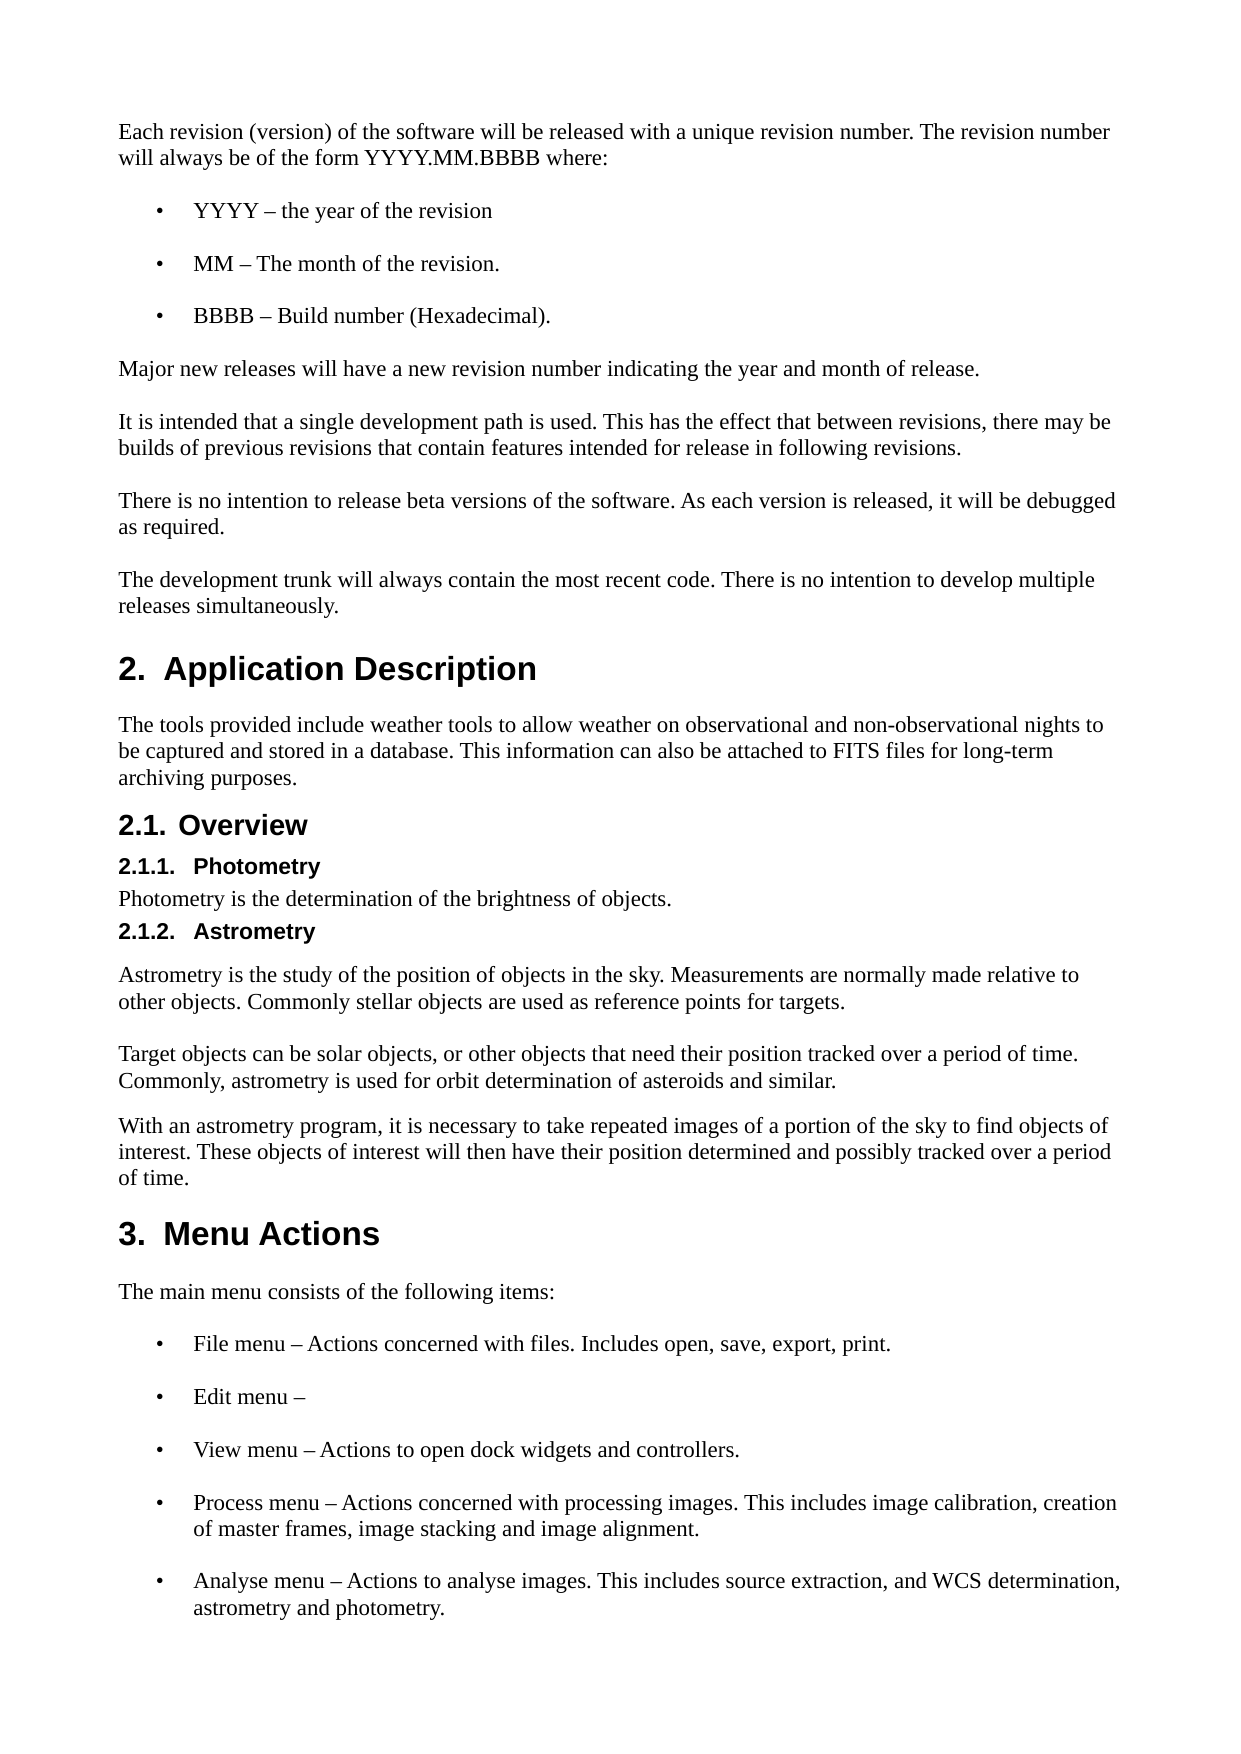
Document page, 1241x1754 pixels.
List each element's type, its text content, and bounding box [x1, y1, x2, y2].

list Edit menu – [156, 1369, 1122, 1409]
text The tools provided include weather tools to allow weather on observational and non-observational nights to be captured and stored in a database. This information can also be attached to FITS files for long-term archiving purposes. [118, 711, 1122, 790]
list YYYY – the year of the revision [156, 183, 1122, 223]
list View menu – Actions to open dock widgets and controllers. [156, 1422, 1122, 1462]
subtitle Astrometry [118, 918, 1122, 944]
subtitle Overview [118, 808, 1122, 841]
text Each revision (version) of the software will be released with a unique revision number. The revision number will always be of the form YYYY.MM.BBBB where: [118, 118, 1122, 171]
list Analyse menu – Actions to analyse images. This includes source extraction, and WCS determination, astrometry and photometry. [156, 1554, 1122, 1620]
text The development trunk will always contain the most recent code. There is no intention to develop multiple releases simultaneously. [118, 552, 1122, 619]
list MM – The month of the revision. [156, 236, 1122, 276]
text It is intended that a single development path is used. This has the effect that between revisions, there may be builds of previous revisions that contain features intended for release in following revisions. [118, 394, 1122, 461]
subtitle Menu Actions [118, 1214, 1122, 1253]
text Photometry is the determination of the brightness of objects. [118, 886, 1122, 912]
list BBBB – Build number (Hexadecimal). [156, 289, 1122, 329]
text Target objects can be solar objects, or other objects that need their position tracked over a period of time. Commonly, astrometry is used for orbit determination of asteroids and similar. [118, 1027, 1122, 1093]
text Major new releases will have a new revision number indicating the year and month of release. [118, 341, 1122, 382]
list Process menu – Actions concerned with processing images. This includes image calibration, creation of master frames, image stacking and image alignment. [156, 1475, 1122, 1541]
text Astrometry is the study of the position of objects in the sky. Measurements are normally made relative to other objects. Commonly stellar objects are used as reference points for targets. [118, 944, 1122, 1014]
text There is no intention to release beta versions of the software. As each version is released, it will be debugged as required. [118, 473, 1122, 540]
list File menu – Actions concerned with files. Includes open, save, export, print. [156, 1317, 1122, 1357]
subtitle Photometry [118, 853, 1122, 879]
text With an astrometry program, it is necessary to take repeated images of a portion of the sky to find objects of interest. These objects of interest will then have their position determined and possibly tracked over a period of time. [118, 1112, 1122, 1191]
subtitle Application Description [118, 649, 1122, 687]
text The main menu consists of the following items: [118, 1271, 1122, 1304]
